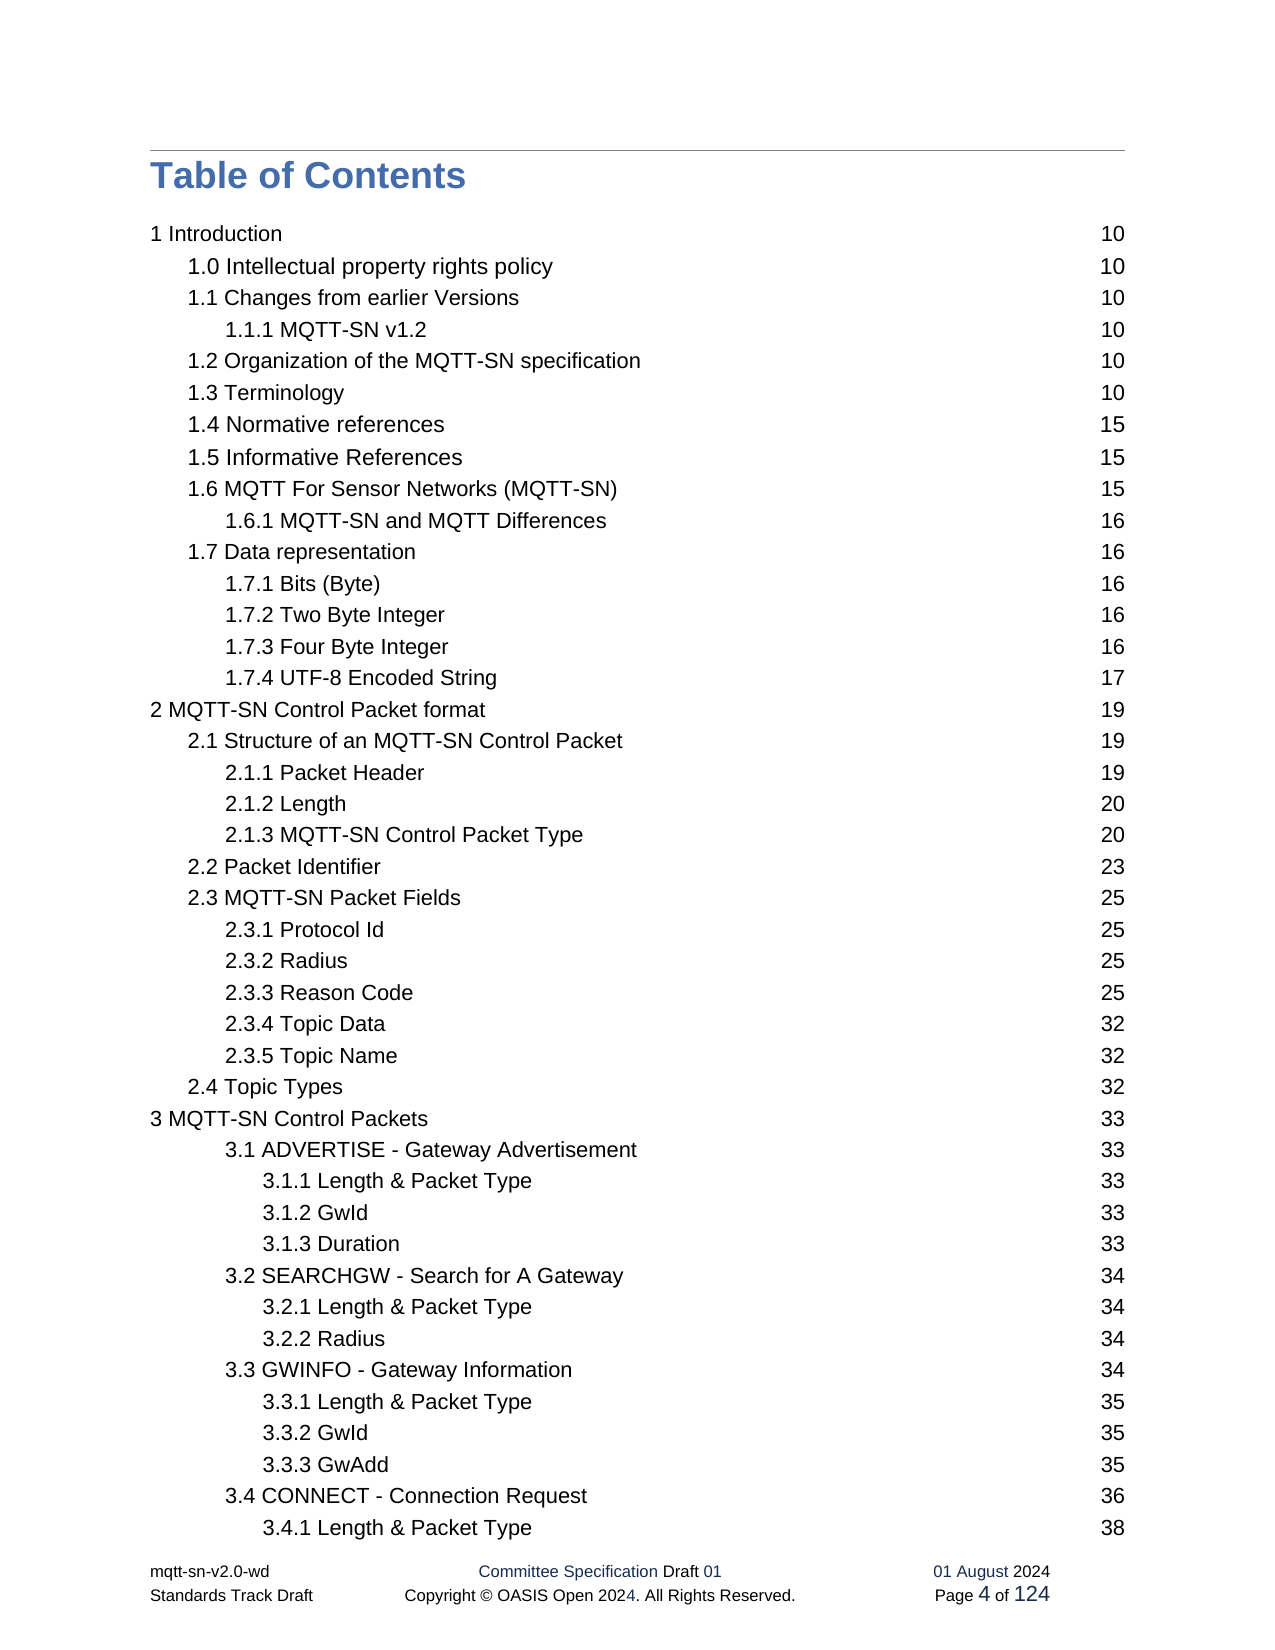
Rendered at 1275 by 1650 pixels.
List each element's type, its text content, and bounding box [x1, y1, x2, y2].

text 1.5 Informative References 15 [187, 444, 1125, 470]
text 3.3 GWINFO - Gateway Information 34 [225, 1357, 1125, 1382]
text 1.1 Changes from earlier Versions 10 [187, 285, 1125, 311]
text 2.3.2 Radius 25 [225, 948, 1125, 973]
text 3.1.3 Duration 33 [262, 1231, 1125, 1257]
text 2.2 Packet Identifier 23 [187, 854, 1125, 879]
text 1.7.4 UTF-8 Encoded String 17 [225, 665, 1125, 690]
text 1.4 Normative references 15 [187, 411, 1125, 437]
text 3.1 ADVERTISE - Gateway Advertisement 33 [225, 1137, 1125, 1162]
text 3.3.3 GwAdd 35 [262, 1452, 1125, 1477]
text 1 Introduction 10 [150, 221, 1125, 246]
text 2.4 Topic Types 32 [187, 1074, 1125, 1099]
text 3.4.1 Length & Packet Type 38 [262, 1514, 1125, 1540]
text 1.6.1 MQTT-SN and MQTT Differences 16 [225, 508, 1125, 533]
text 2.3 MQTT-SN Packet Fields 25 [187, 885, 1125, 911]
text 1.3 Terminology 10 [187, 380, 1125, 405]
text 2.3.3 Reason Code 25 [225, 980, 1125, 1005]
text 2.1 Structure of an MQTT-SN Control Packet 19 [187, 728, 1125, 753]
text 2.1.1 Packet Header 19 [225, 759, 1125, 785]
text 3.3.1 Length & Packet Type 35 [262, 1389, 1125, 1414]
text 2.3.4 Topic Data 32 [225, 1011, 1125, 1036]
text 1.6 MQTT For Sensor Networks (MQTT-SN) 15 [187, 476, 1125, 502]
text 3.2 SEARCHGW - Search for A Gateway 34 [225, 1263, 1125, 1288]
text 2.3.1 Protocol Id 25 [225, 917, 1125, 942]
text 2.1.3 MQTT-SN Control Packet Type 20 [225, 822, 1125, 848]
text 1.1.1 MQTT-SN v1.2 10 [225, 317, 1125, 342]
text 1.7 Data representation 16 [187, 539, 1125, 564]
text 2.3.5 Topic Name 32 [225, 1043, 1125, 1068]
text 1.7.2 Two Byte Integer 16 [225, 602, 1125, 627]
text 1.0 Intellectual property rights policy 10 [187, 253, 1125, 279]
text 3.1.2 GwId 33 [262, 1200, 1125, 1225]
text 1.2 Organization of the MQTT-SN specification 10 [187, 348, 1125, 373]
text 3.4 CONNECT - Connection Request 36 [225, 1483, 1125, 1508]
text 3.3.2 GwId 35 [262, 1420, 1125, 1445]
text 3.1.1 Length & Packet Type 33 [262, 1168, 1125, 1194]
text 1.7.1 Bits (Byte) 16 [225, 571, 1125, 596]
text 3.2.1 Length & Packet Type 34 [262, 1294, 1125, 1319]
text 1.7.3 Four Byte Integer 16 [225, 634, 1125, 659]
text 3.2.2 Radius 34 [262, 1326, 1125, 1351]
text 2 MQTT-SN Control Packet format 19 [150, 697, 1125, 722]
text 2.1.2 Length 20 [225, 791, 1125, 816]
text 3 MQTT-SN Control Packets 33 [150, 1106, 1125, 1131]
text Table of Contents [150, 151, 1125, 196]
